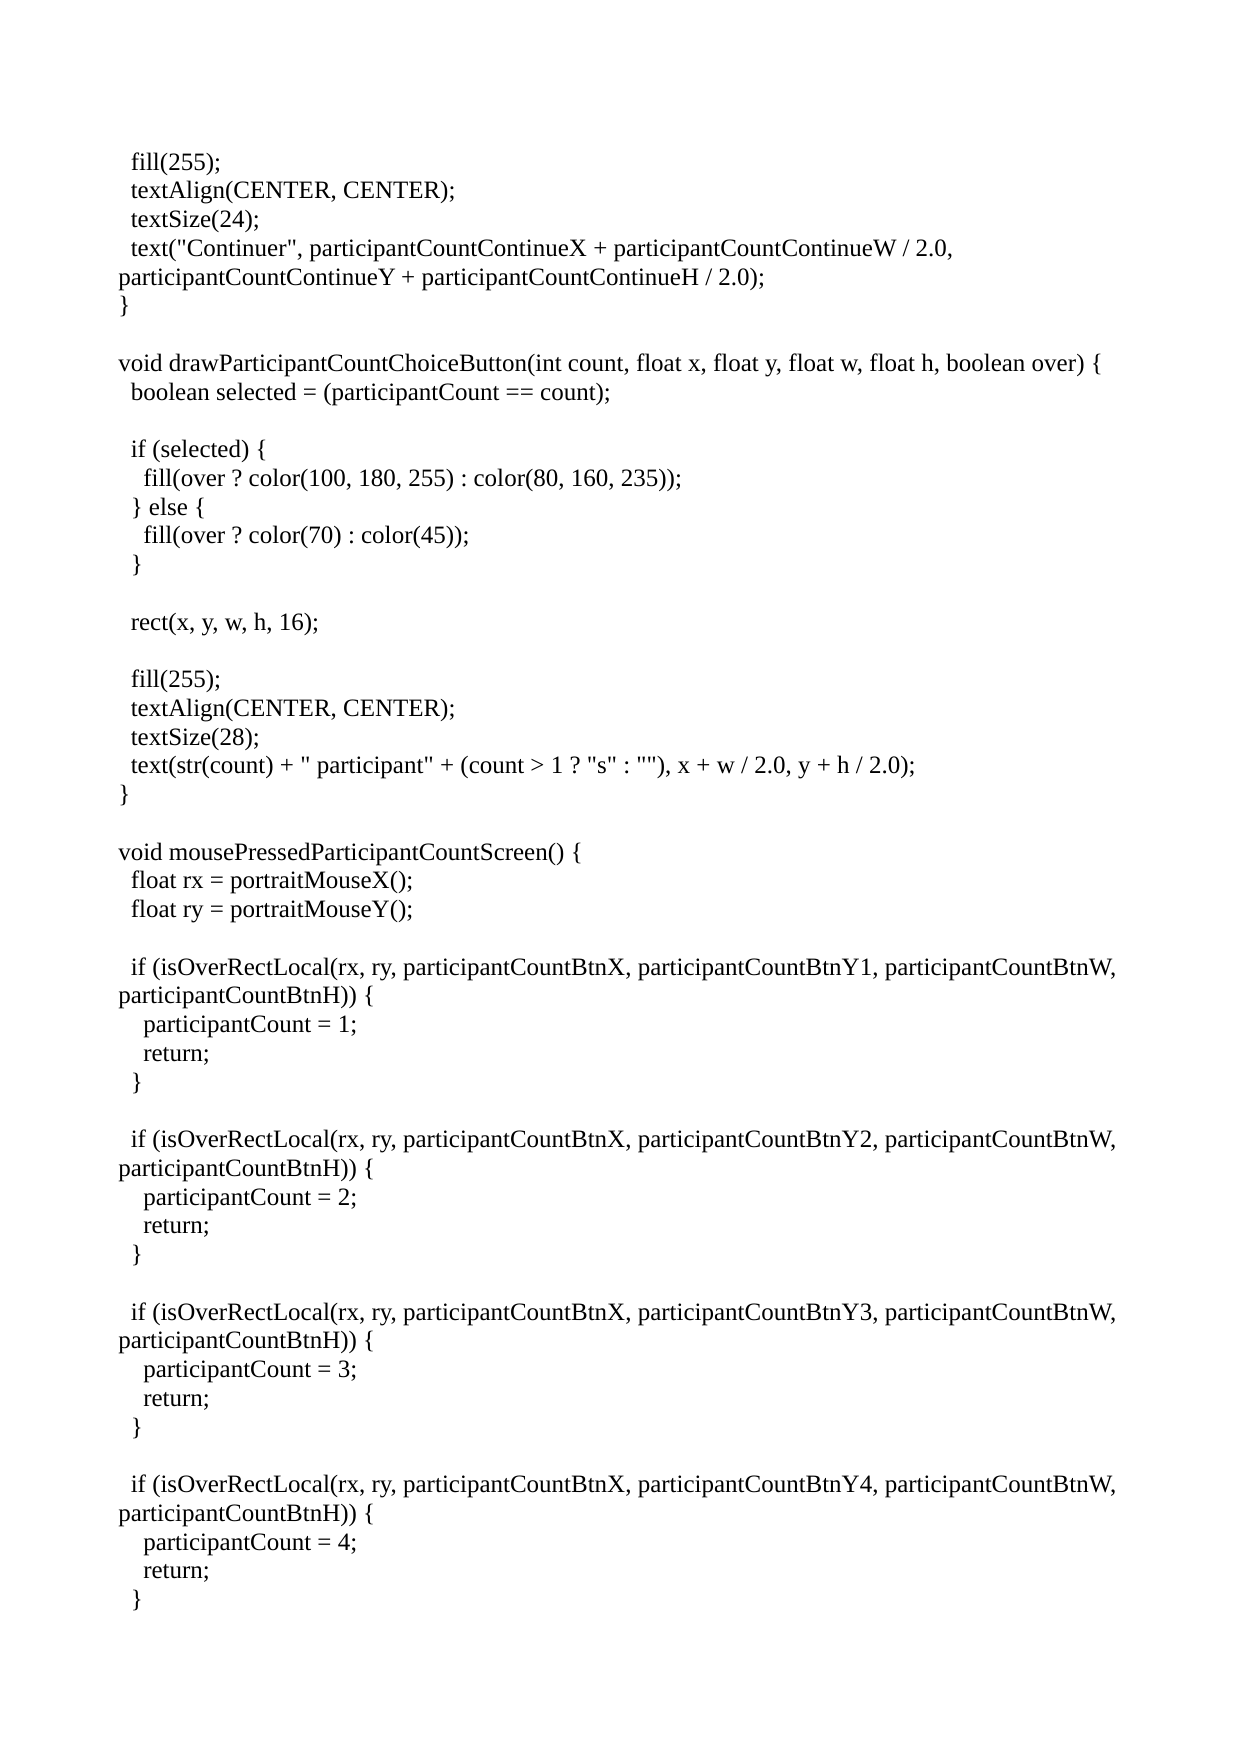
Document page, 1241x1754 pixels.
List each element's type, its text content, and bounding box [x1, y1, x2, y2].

text boolean selected = (participantCount == count); [118, 377, 1122, 406]
text fill(255); [118, 147, 1122, 176]
text } [118, 1239, 1122, 1268]
text text("Continuer", participantCountContinueX + participantCountContinueW / 2.0, participantCountContinueY + participantCountContinueH / 2.0); [118, 233, 1122, 291]
text rect(x, y, w, h, 16); [118, 607, 1122, 636]
text fill(255); [118, 664, 1122, 693]
text participantCount = 3; [118, 1354, 1122, 1383]
text participantCount = 2; [118, 1182, 1122, 1211]
text } else { [118, 492, 1122, 521]
text return; [118, 1211, 1122, 1239]
text if (isOverRectLocal(rx, ry, participantCountBtnX, participantCountBtnY4, participantCountBtnW, participantCountBtnH)) { [118, 1469, 1122, 1527]
text textAlign(CENTER, CENTER); [118, 176, 1122, 204]
text } [118, 549, 1122, 578]
text return; [118, 1383, 1122, 1412]
text void drawParticipantCountChoiceButton(int count, float x, float y, float w, float h, boolean over) { [118, 348, 1122, 377]
text float rx = portraitMouseX(); [118, 866, 1122, 894]
text if (isOverRectLocal(rx, ry, participantCountBtnX, participantCountBtnY2, participantCountBtnW, participantCountBtnH)) { [118, 1124, 1122, 1182]
text return; [118, 1038, 1122, 1067]
text if (isOverRectLocal(rx, ry, participantCountBtnX, participantCountBtnY1, participantCountBtnW, participantCountBtnH)) { [118, 952, 1122, 1009]
text if (selected) { [118, 434, 1122, 463]
text float ry = portraitMouseY(); [118, 894, 1122, 923]
text } [118, 779, 1122, 808]
text textAlign(CENTER, CENTER); [118, 693, 1122, 722]
text } [118, 291, 1122, 319]
text return; [118, 1556, 1122, 1584]
text textSize(24); [118, 204, 1122, 233]
text fill(over ? color(100, 180, 255) : color(80, 160, 235)); [118, 463, 1122, 492]
text participantCount = 4; [118, 1527, 1122, 1556]
text } [118, 1584, 1122, 1613]
text } [118, 1067, 1122, 1096]
text void mousePressedParticipantCountScreen() { [118, 837, 1122, 866]
text text(str(count) + " participant" + (count > 1 ? "s" : ""), x + w / 2.0, y + h / 2.0); [118, 751, 1122, 779]
text fill(over ? color(70) : color(45)); [118, 521, 1122, 549]
text textSize(28); [118, 722, 1122, 751]
text participantCount = 1; [118, 1009, 1122, 1038]
text if (isOverRectLocal(rx, ry, participantCountBtnX, participantCountBtnY3, participantCountBtnW, participantCountBtnH)) { [118, 1297, 1122, 1354]
text } [118, 1412, 1122, 1441]
